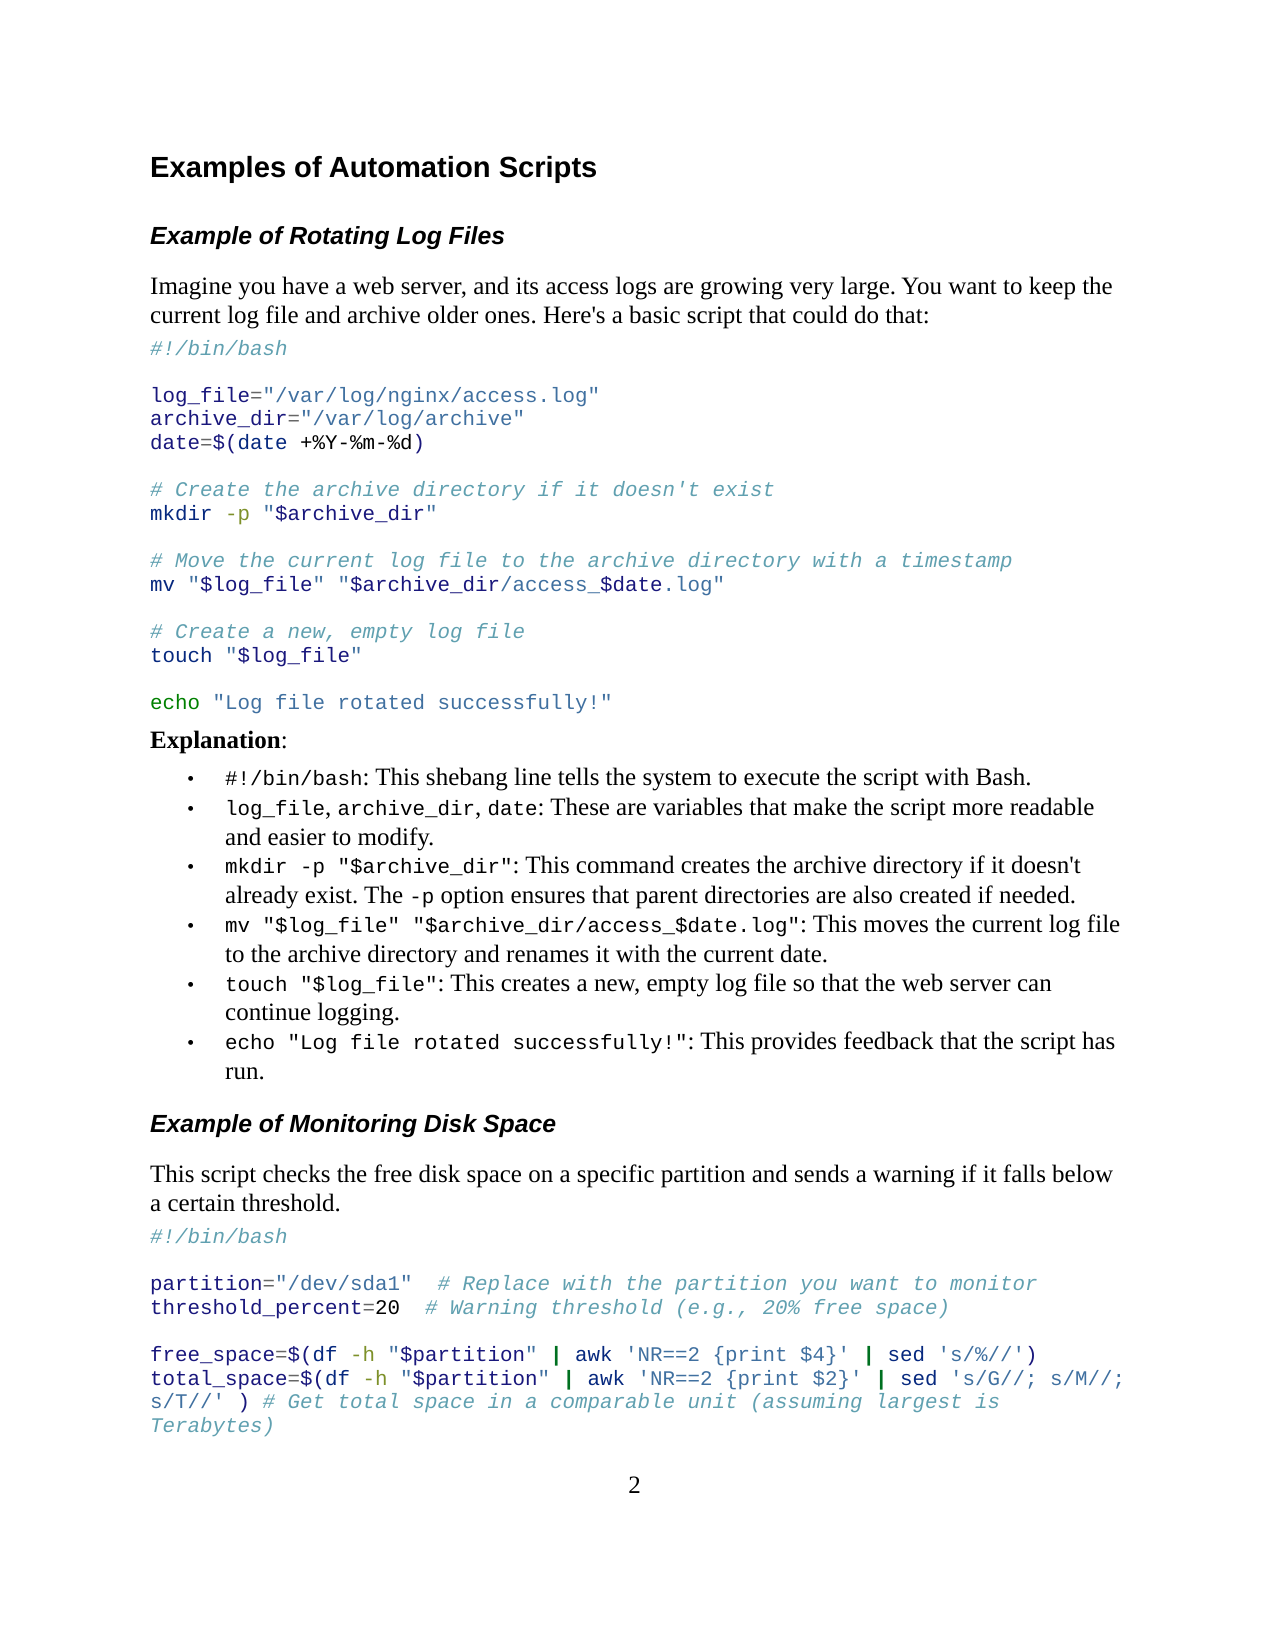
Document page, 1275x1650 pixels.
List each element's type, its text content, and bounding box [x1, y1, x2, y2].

text partition="/dev/sda1" # Replace with the partition you want to monitor [150, 1273, 1125, 1297]
text # Move the current log file to the archive directory with a timestamp [150, 550, 1125, 574]
text echo "Log file rotated successfully!" [150, 692, 1125, 716]
text threshold_percent=20 # Warning threshold (e.g., 20% free space) [150, 1297, 1125, 1321]
text This script checks the free disk space on a specific partition and sends a warning if it falls below a certain threshold. [150, 1159, 1125, 1217]
subtitle Example of Rotating Log Files [150, 221, 1125, 249]
text Imagine you have a web server, and its access logs are growing very large. You want to keep the current log file and archive older ones. Here's a basic script that could do that: [150, 271, 1125, 328]
text # Create a new, empty log file [150, 621, 1125, 645]
text date=$(date +%Y-%m-%d) [150, 432, 1125, 456]
text #!/bin/bash [150, 1226, 1125, 1250]
text log_file="/var/log/nginx/access.log" [150, 385, 1125, 408]
text archive_dir="/var/log/archive" [150, 408, 1125, 432]
text #!/bin/bash [150, 337, 1125, 361]
text mkdir -p "$archive_dir" [150, 503, 1125, 527]
list mkdir -p "$archive_dir": This command creates the archive directory if it doesn't already exist. The -p option ensures that parent directories are also created if needed. [187, 850, 1125, 909]
list touch "$log_file": This creates a new, empty log file so that the web server can continue logging. [187, 968, 1125, 1026]
text Explanation: [150, 725, 1125, 753]
list log_file, archive_dir, date: These are variables that make the script more readable and easier to modify. [187, 792, 1125, 850]
list #!/bin/bash: This shebang line tells the system to execute the script with Bash. [187, 762, 1125, 792]
text total_space=$(df -h "$partition" | awk 'NR==2 {print $2}' | sed 's/G//; s/M//; s/T//' ) # Get total space in a comparable unit (assuming largest is Terabytes) [150, 1368, 1125, 1439]
text free_space=$(df -h "$partition" | awk 'NR==2 {print $4}' | sed 's/%//') [150, 1344, 1125, 1368]
list echo "Log file rotated successfully!": This provides feedback that the script has run. [187, 1026, 1125, 1084]
list mv "$log_file" "$archive_dir/access_$date.log": This moves the current log file to the archive directory and renames it with the current date. [187, 909, 1125, 968]
text # Create the archive directory if it doesn't exist [150, 479, 1125, 503]
text touch "$log_file" [150, 645, 1125, 668]
subtitle Examples of Automation Scripts [150, 150, 1125, 183]
subtitle Example of Monitoring Disk Space [150, 1109, 1125, 1138]
text mv "$log_file" "$archive_dir/access_$date.log" [150, 574, 1125, 598]
